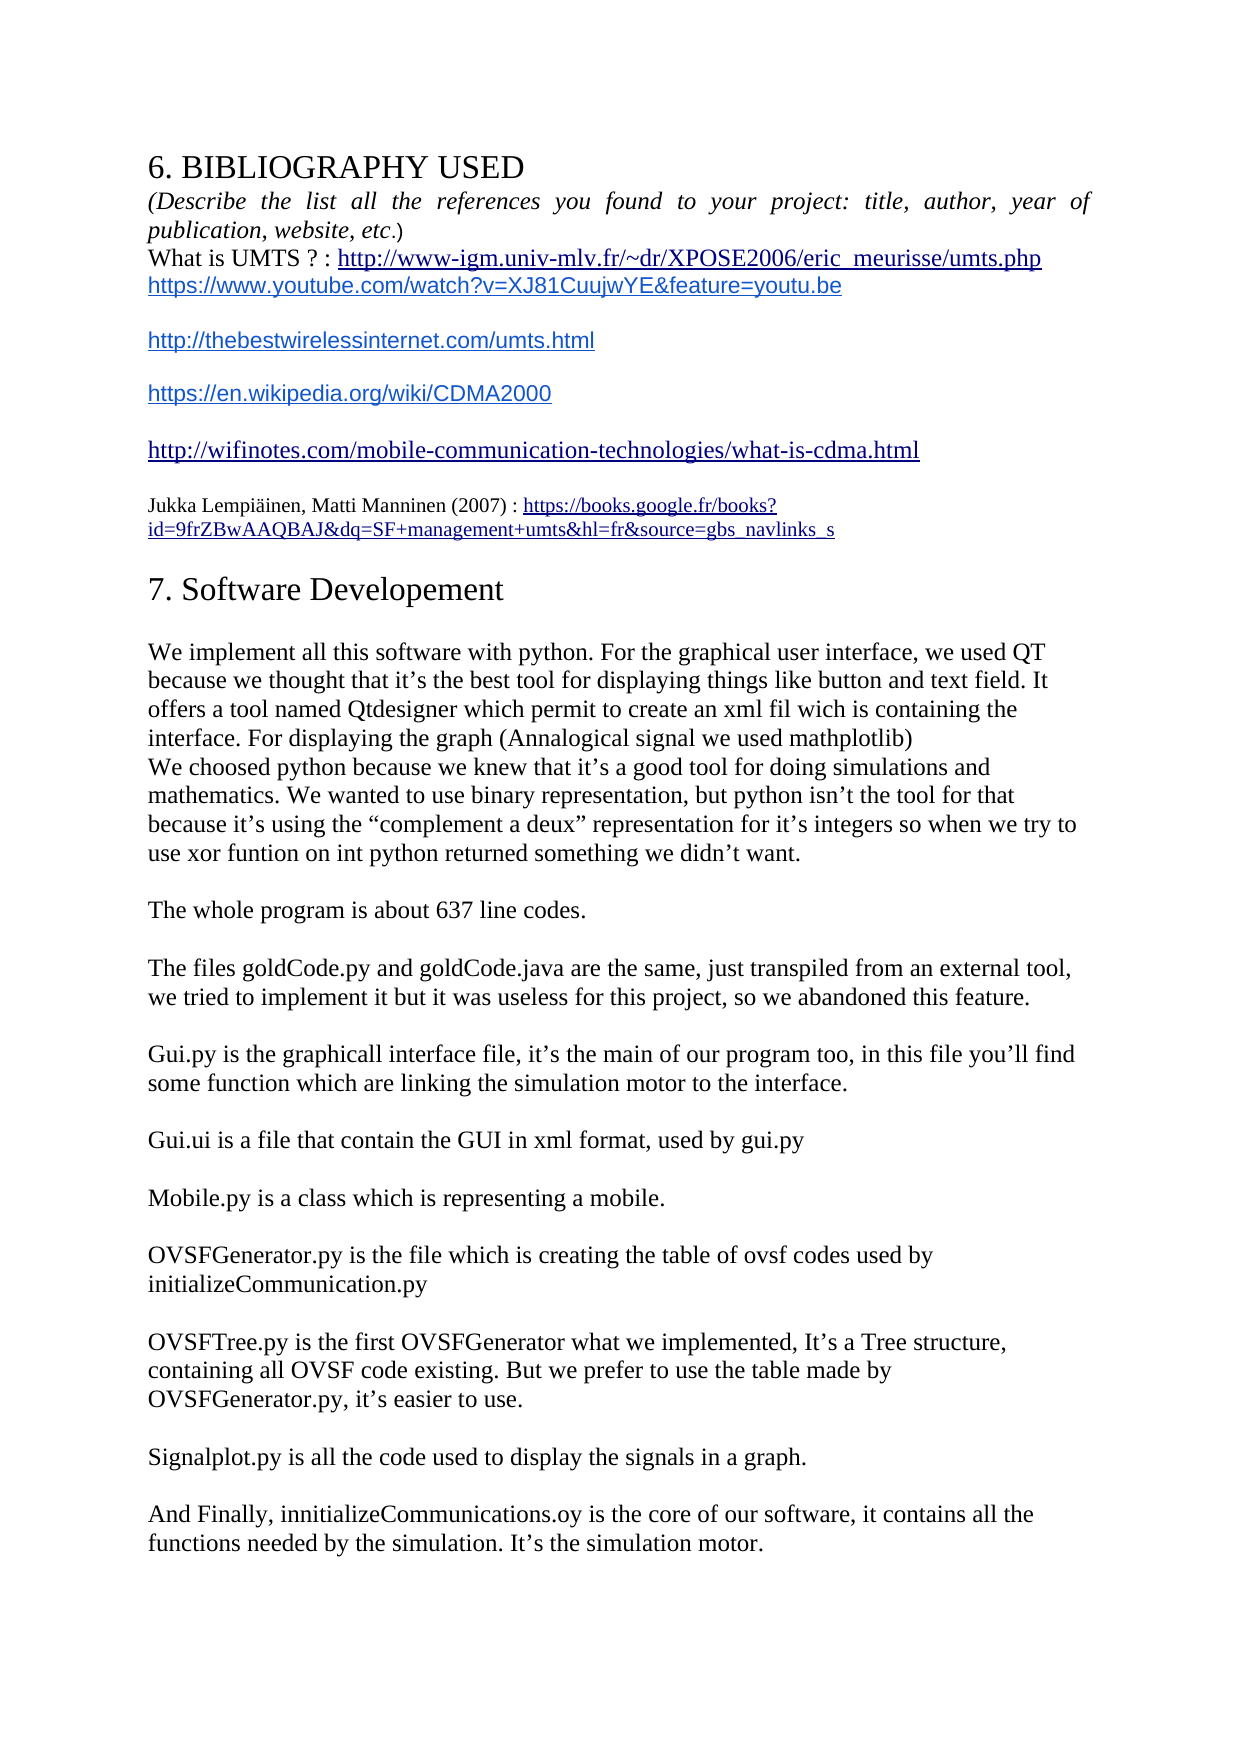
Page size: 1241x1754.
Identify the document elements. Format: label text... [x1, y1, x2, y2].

text http://wifinotes.com/mobile-communication-technologies/what-is-cdma.html [148, 435, 1093, 464]
text Signalplot.py is all the code used to display the signals in a graph. [148, 1442, 1093, 1470]
text The whole program is about 637 line codes. [148, 895, 1093, 924]
text What is UMTS ? : http://www-igm.univ-mlv.fr/~dr/XPOSE2006/eric_meurisse/umts.php [148, 243, 1093, 272]
text https://en.wikipedia.org/wiki/CDMA2000 [148, 380, 1093, 406]
text And Finally, innitializeCommunications.oy is the core of our software, it contains all the functions needed by the simulation. It’s the simulation motor. [148, 1499, 1093, 1557]
text We implement all this software with python. For the graphical user interface, we used QT because we thought that it’s the best tool for displaying things like button and text field. It offers a tool named Qtdesigner which permit to create an xml fil wich is containing the interface. For displaying the graph (Annalogical signal we used mathplotlib) [148, 608, 1093, 752]
text We choosed python because we knew that it’s a good tool for doing simulations and mathematics. We wanted to use binary representation, but python isn’t the tool for that because it’s using the “complement a deux” representation for it’s integers so when we try to use xor funtion on int python returned something we didn’t want. [148, 752, 1093, 867]
text Gui.ui is a file that contain the GUI in xml format, used by gui.py [148, 1125, 1093, 1154]
text Jukka Lempiäinen, Matti Manninen (2007) : https://books.google.fr/books?id=9frZBwAAQBAJ&dq=SF+management+umts&hl=fr&source=gbs_navlinks_s [148, 493, 1093, 541]
text https://www.youtube.com/watch?v=XJ81CuujwYE&feature=youtu.be [148, 272, 1093, 298]
text 7. Software Developement [148, 569, 1093, 608]
text Gui.py is the graphicall interface file, it’s the main of our program too, in this file you’ll find some function which are linking the simulation motor to the interface. [148, 1039, 1093, 1097]
text OVSFGenerator.py is the file which is creating the table of ovsf codes used by initializeCommunication.py [148, 1240, 1093, 1298]
text (Describe the list all the references you found to your project: title, author, year of publication, website, etc.) [148, 186, 1093, 243]
text OVSFTree.py is the first OVSFGenerator what we implemented, It’s a Tree structure, containing all OVSF code existing. But we prefer to use the table made by OVSFGenerator.py, it’s easier to use. [148, 1327, 1093, 1413]
text http://thebestwirelessinternet.com/umts.html [148, 327, 1093, 354]
text 6. BIBLIOGRAPHY USED [148, 148, 1093, 186]
text The files goldCode.py and goldCode.java are the same, just transpiled from an external tool, we tried to implement it but it was useless for this project, so we abandoned this feature. [148, 953, 1093, 1010]
text Mobile.py is a class which is representing a mobile. [148, 1183, 1093, 1212]
